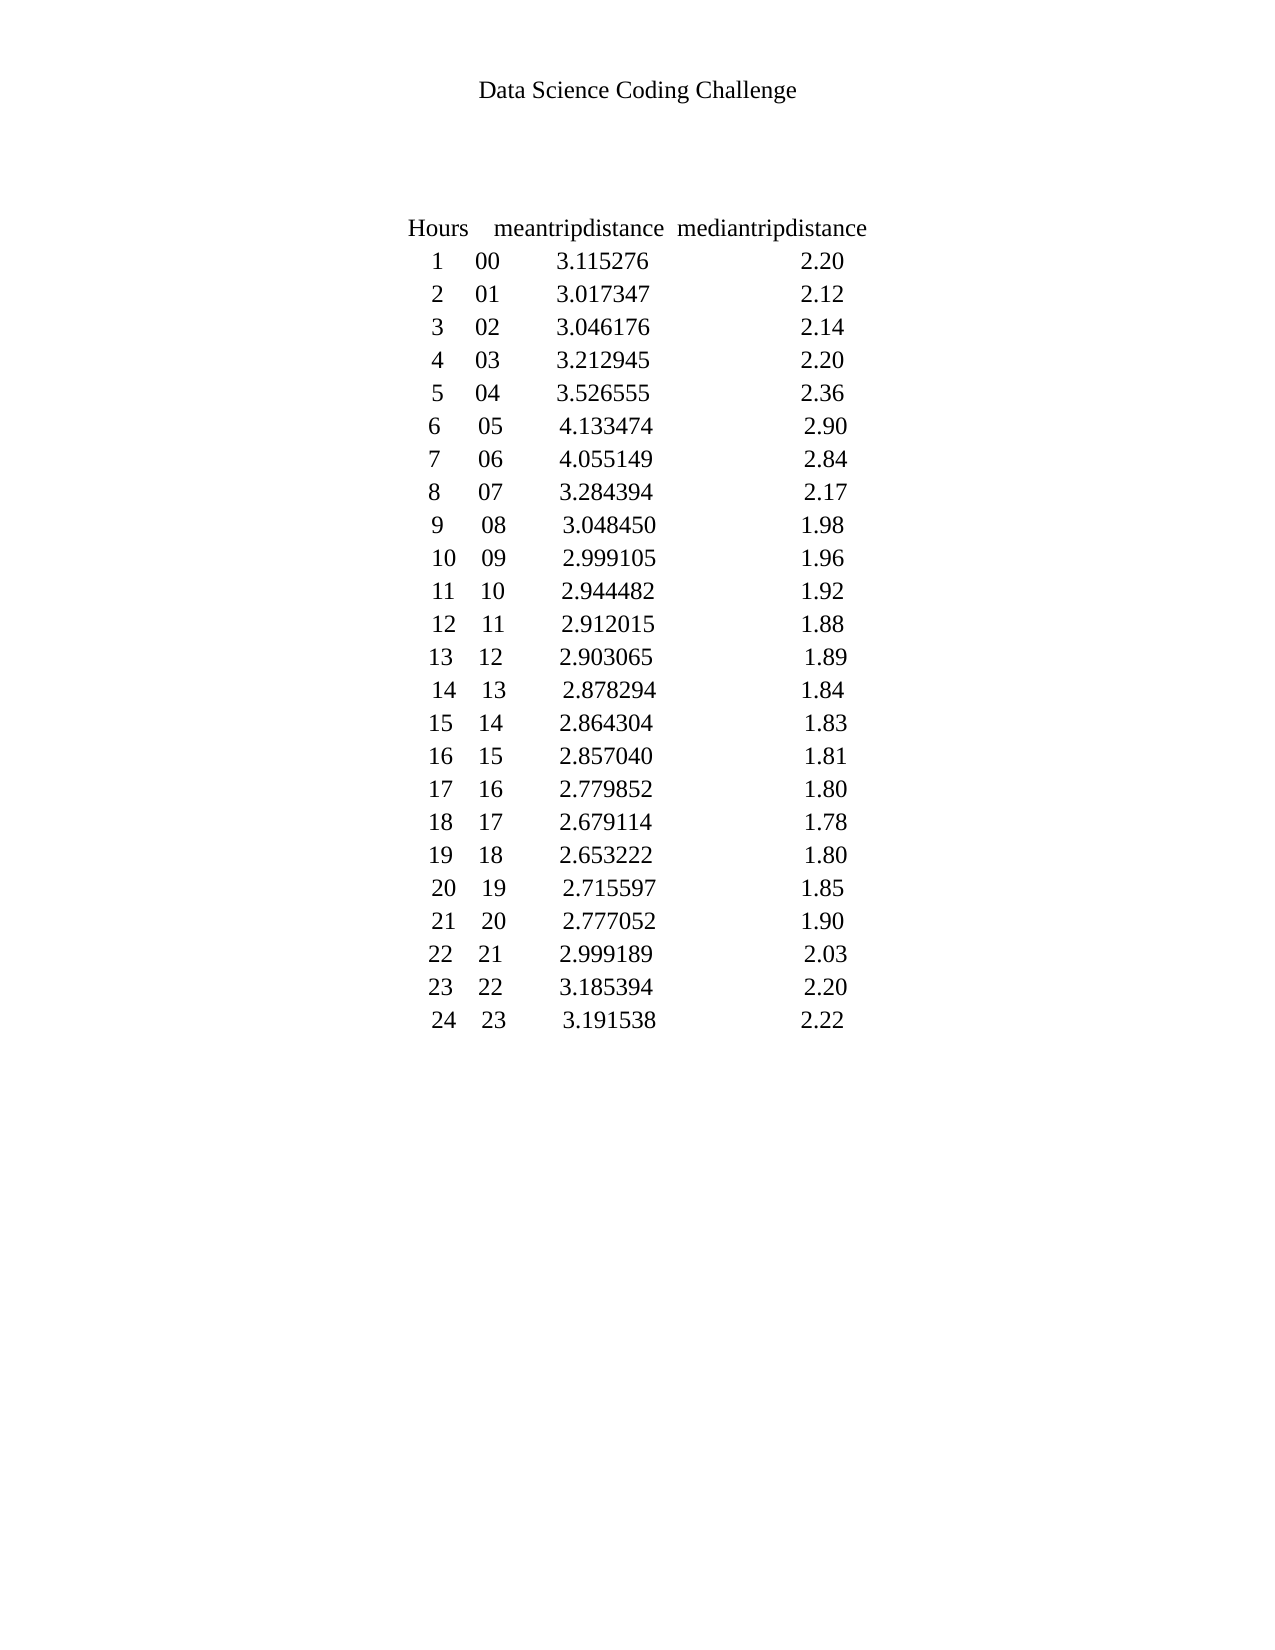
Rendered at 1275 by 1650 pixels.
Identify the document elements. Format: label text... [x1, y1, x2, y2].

text 20 19 2.715597 1.85 [118, 873, 1157, 902]
text 11 10 2.944482 1.92 [118, 576, 1157, 605]
text 10 09 2.999105 1.96 [118, 543, 1157, 572]
text 8 07 3.284394 2.17 [118, 477, 1157, 506]
text 15 14 2.864304 1.83 [118, 708, 1157, 737]
text Hours meantripdistance mediantripdistance [118, 213, 1157, 242]
text 21 20 2.777052 1.90 [118, 906, 1157, 935]
text 19 18 2.653222 1.80 [118, 840, 1157, 869]
text 22 21 2.999189 2.03 [118, 939, 1157, 968]
text 13 12 2.903065 1.89 [118, 642, 1157, 671]
text 9 08 3.048450 1.98 [118, 510, 1157, 539]
text 12 11 2.912015 1.88 [118, 609, 1157, 638]
text 6 05 4.133474 2.90 [118, 411, 1157, 440]
text 17 16 2.779852 1.80 [118, 774, 1157, 803]
text 24 23 3.191538 2.22 [118, 1005, 1157, 1034]
text 2 01 3.017347 2.12 [118, 279, 1157, 308]
text 23 22 3.185394 2.20 [118, 972, 1157, 1001]
text 3 02 3.046176 2.14 [118, 312, 1157, 341]
text 4 03 3.212945 2.20 [118, 345, 1157, 374]
text 14 13 2.878294 1.84 [118, 675, 1157, 704]
text 1 00 3.115276 2.20 [118, 246, 1157, 275]
text 16 15 2.857040 1.81 [118, 741, 1157, 770]
text 5 04 3.526555 2.36 [118, 378, 1157, 407]
text 18 17 2.679114 1.78 [118, 807, 1157, 836]
text 7 06 4.055149 2.84 [118, 444, 1157, 473]
